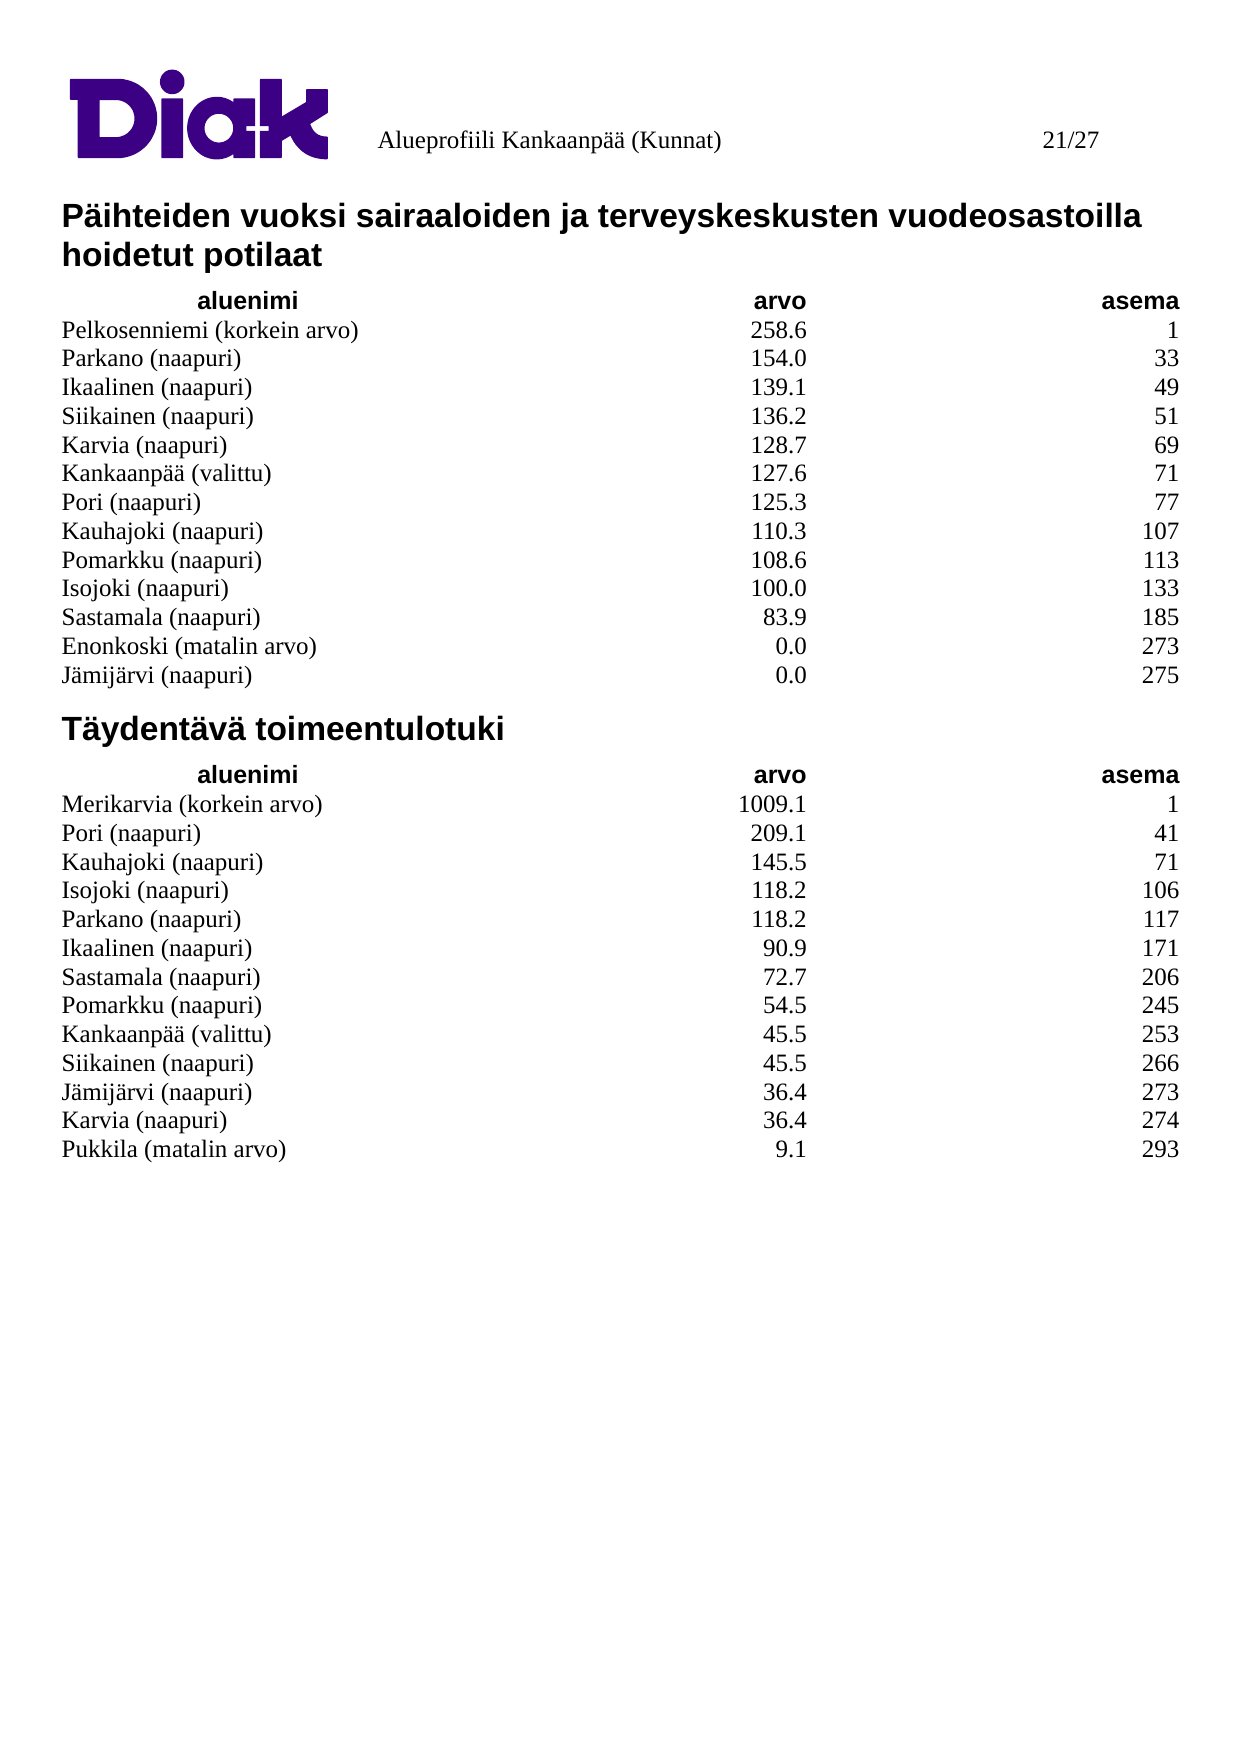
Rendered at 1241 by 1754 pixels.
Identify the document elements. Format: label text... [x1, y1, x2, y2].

table_cell 36.4 [434, 1077, 806, 1105]
table_cell Karvia (naapuri) [61, 1105, 434, 1134]
table_cell Enonkoski (matalin arvo) [61, 631, 434, 660]
table_cell Isojoki (naapuri) [61, 875, 434, 904]
table_cell 274 [806, 1105, 1179, 1134]
table_cell 0.0 [434, 660, 806, 688]
table_header aluenimi [61, 286, 434, 315]
table_cell 266 [806, 1048, 1179, 1077]
table_cell Karvia (naapuri) [61, 430, 434, 458]
table_cell 72.7 [434, 962, 806, 990]
table_cell Jämijärvi (naapuri) [61, 660, 434, 688]
table_cell 118.2 [434, 875, 806, 904]
table_cell Merikarvia (korkein arvo) [61, 789, 434, 818]
table_cell Ikaalinen (naapuri) [61, 933, 434, 962]
table_cell 90.9 [434, 933, 806, 962]
table_cell 45.5 [434, 1048, 806, 1077]
table_cell 273 [806, 1077, 1179, 1105]
table_cell 51 [806, 401, 1179, 430]
table_cell 139.1 [434, 372, 806, 401]
table_cell 206 [806, 962, 1179, 990]
table_cell 154.0 [434, 344, 806, 372]
table_cell 258.6 [434, 315, 806, 343]
table_cell 136.2 [434, 401, 806, 430]
table_cell Pomarkku (naapuri) [61, 545, 434, 573]
table_cell 100.0 [434, 574, 806, 602]
table_cell 107 [806, 516, 1179, 545]
table_cell 54.5 [434, 990, 806, 1019]
table_cell 71 [806, 847, 1179, 875]
table_cell Pori (naapuri) [61, 818, 434, 847]
table_cell 293 [806, 1134, 1179, 1163]
table_cell 125.3 [434, 487, 806, 516]
table_cell 110.3 [434, 516, 806, 545]
table_cell 108.6 [434, 545, 806, 573]
table_cell 253 [806, 1019, 1179, 1048]
table_cell Pori (naapuri) [61, 487, 434, 516]
table_header arvo [434, 760, 806, 789]
table_cell Siikainen (naapuri) [61, 1048, 434, 1077]
table_cell 171 [806, 933, 1179, 962]
table_cell Siikainen (naapuri) [61, 401, 434, 430]
table_cell Parkano (naapuri) [61, 344, 434, 372]
table_cell 145.5 [434, 847, 806, 875]
table_cell 71 [806, 459, 1179, 487]
table_cell 106 [806, 875, 1179, 904]
table_cell 77 [806, 487, 1179, 516]
subtitle Päihteiden vuoksi sairaaloiden ja terveyskeskusten vuodeosastoilla hoidetut potilaat [61, 196, 1179, 273]
table_cell Sastamala (naapuri) [61, 602, 434, 631]
table_cell 33 [806, 344, 1179, 372]
table_header asema [806, 286, 1179, 315]
table_header asema [806, 760, 1179, 789]
table_cell 133 [806, 574, 1179, 602]
table_cell 36.4 [434, 1105, 806, 1134]
table_cell 49 [806, 372, 1179, 401]
table_cell 9.1 [434, 1134, 806, 1163]
table_cell 1009.1 [434, 789, 806, 818]
table_cell Kauhajoki (naapuri) [61, 516, 434, 545]
table_cell Pomarkku (naapuri) [61, 990, 434, 1019]
table_cell 273 [806, 631, 1179, 660]
table_header arvo [434, 286, 806, 315]
table_cell 41 [806, 818, 1179, 847]
table_cell Kankaanpää (valittu) [61, 1019, 434, 1048]
table_cell Parkano (naapuri) [61, 904, 434, 933]
table_cell 209.1 [434, 818, 806, 847]
table_cell Kauhajoki (naapuri) [61, 847, 434, 875]
table_cell Pelkosenniemi (korkein arvo) [61, 315, 434, 343]
table_cell 0.0 [434, 631, 806, 660]
table_cell 185 [806, 602, 1179, 631]
table_cell 118.2 [434, 904, 806, 933]
table_cell 69 [806, 430, 1179, 458]
table_cell 113 [806, 545, 1179, 573]
table_cell Pukkila (matalin arvo) [61, 1134, 434, 1163]
table_cell Ikaalinen (naapuri) [61, 372, 434, 401]
table_cell 245 [806, 990, 1179, 1019]
table_cell Jämijärvi (naapuri) [61, 1077, 434, 1105]
subtitle Täydentävä toimeentulotuki [61, 709, 1179, 748]
table_cell 127.6 [434, 459, 806, 487]
table_header aluenimi [61, 760, 434, 789]
table_cell Kankaanpää (valittu) [61, 459, 434, 487]
table_cell 128.7 [434, 430, 806, 458]
table_cell 117 [806, 904, 1179, 933]
table_cell Isojoki (naapuri) [61, 574, 434, 602]
table_cell 1 [806, 315, 1179, 343]
table_cell 45.5 [434, 1019, 806, 1048]
table_cell 275 [806, 660, 1179, 688]
table_cell 83.9 [434, 602, 806, 631]
table_cell Sastamala (naapuri) [61, 962, 434, 990]
table_cell 1 [806, 789, 1179, 818]
